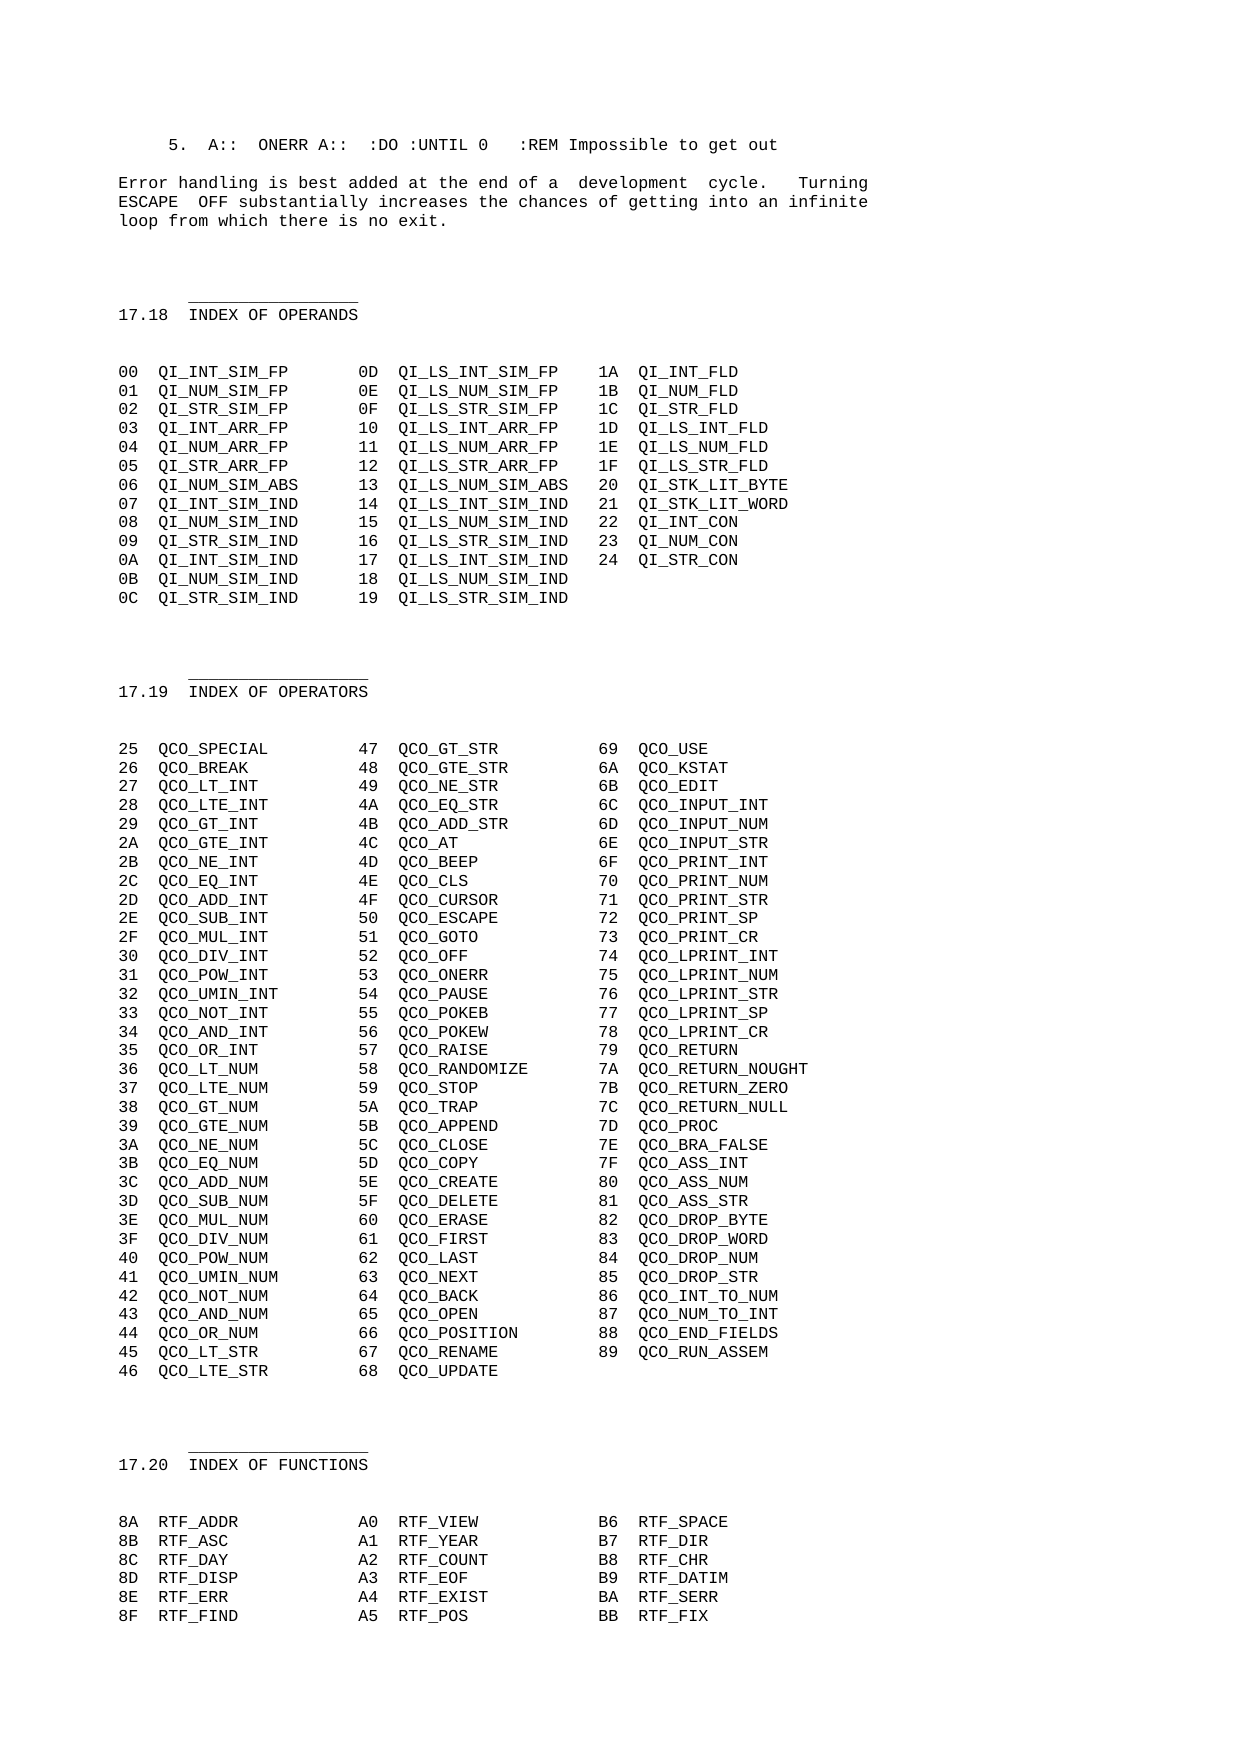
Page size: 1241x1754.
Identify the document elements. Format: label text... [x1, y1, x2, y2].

text 8C RTF_DAY A2 RTF_COUNT B8 RTF_CHR [118, 1551, 1122, 1570]
text __________________ [118, 1438, 1122, 1457]
text 37 QCO_LTE_NUM 59 QCO_STOP 7B QCO_RETURN_ZERO [118, 1080, 1122, 1098]
text 0B QI_NUM_SIM_IND 18 QI_LS_NUM_SIM_IND [118, 571, 1122, 589]
text 3B QCO_EQ_NUM 5D QCO_COPY 7F QCO_ASS_INT [118, 1155, 1122, 1174]
text 06 QI_NUM_SIM_ABS 13 QI_LS_NUM_SIM_ABS 20 QI_STK_LIT_BYTE [118, 476, 1122, 495]
text 03 QI_INT_ARR_FP 10 QI_LS_INT_ARR_FP 1D QI_LS_INT_FLD [118, 420, 1122, 439]
text 38 QCO_GT_NUM 5A QCO_TRAP 7C QCO_RETURN_NULL [118, 1098, 1122, 1117]
text 8F RTF_FIND A5 RTF_POS BB RTF_FIX [118, 1608, 1122, 1626]
text 17.18 INDEX OF OPERANDS [118, 307, 1122, 326]
text 25 QCO_SPECIAL 47 QCO_GT_STR 69 QCO_USE [118, 740, 1122, 759]
text 2A QCO_GTE_INT 4C QCO_AT 6E QCO_INPUT_STR [118, 834, 1122, 853]
text 2C QCO_EQ_INT 4E QCO_CLS 70 QCO_PRINT_NUM [118, 872, 1122, 891]
text 26 QCO_BREAK 48 QCO_GTE_STR 6A QCO_KSTAT [118, 759, 1122, 778]
text 44 QCO_OR_NUM 66 QCO_POSITION 88 QCO_END_FIELDS [118, 1325, 1122, 1344]
text _________________ [118, 288, 1122, 307]
text 28 QCO_LTE_INT 4A QCO_EQ_STR 6C QCO_INPUT_INT [118, 797, 1122, 816]
text ESCAPE OFF substantially increases the chances of getting into an infinite [118, 193, 1122, 212]
text 45 QCO_LT_STR 67 QCO_RENAME 89 QCO_RUN_ASSEM [118, 1344, 1122, 1362]
text 08 QI_NUM_SIM_IND 15 QI_LS_NUM_SIM_IND 22 QI_INT_CON [118, 514, 1122, 533]
text 04 QI_NUM_ARR_FP 11 QI_LS_NUM_ARR_FP 1E QI_LS_NUM_FLD [118, 439, 1122, 457]
text 2F QCO_MUL_INT 51 QCO_GOTO 73 QCO_PRINT_CR [118, 929, 1122, 948]
text 42 QCO_NOT_NUM 64 QCO_BACK 86 QCO_INT_TO_NUM [118, 1287, 1122, 1306]
text 17.19 INDEX OF OPERATORS [118, 684, 1122, 703]
text 46 QCO_LTE_STR 68 QCO_UPDATE [118, 1362, 1122, 1381]
text 02 QI_STR_SIM_FP 0F QI_LS_STR_SIM_FP 1C QI_STR_FLD [118, 401, 1122, 420]
text 3A QCO_NE_NUM 5C QCO_CLOSE 7E QCO_BRA_FALSE [118, 1136, 1122, 1155]
text 32 QCO_UMIN_INT 54 QCO_PAUSE 76 QCO_LPRINT_STR [118, 985, 1122, 1004]
text 41 QCO_UMIN_NUM 63 QCO_NEXT 85 QCO_DROP_STR [118, 1268, 1122, 1287]
text 09 QI_STR_SIM_IND 16 QI_LS_STR_SIM_IND 23 QI_NUM_CON [118, 533, 1122, 552]
text 0C QI_STR_SIM_IND 19 QI_LS_STR_SIM_IND [118, 589, 1122, 608]
text 29 QCO_GT_INT 4B QCO_ADD_STR 6D QCO_INPUT_NUM [118, 816, 1122, 834]
text 35 QCO_OR_INT 57 QCO_RAISE 79 QCO_RETURN [118, 1042, 1122, 1061]
text 3F QCO_DIV_NUM 61 QCO_FIRST 83 QCO_DROP_WORD [118, 1231, 1122, 1249]
text __________________ [118, 665, 1122, 684]
text 27 QCO_LT_INT 49 QCO_NE_STR 6B QCO_EDIT [118, 778, 1122, 797]
text 8D RTF_DISP A3 RTF_EOF B9 RTF_DATIM [118, 1570, 1122, 1589]
text 2B QCO_NE_INT 4D QCO_BEEP 6F QCO_PRINT_INT [118, 853, 1122, 872]
text 5. A:: ONERR A:: :DO :UNTIL 0 :REM Impossible to get out [118, 137, 1122, 156]
text 0A QI_INT_SIM_IND 17 QI_LS_INT_SIM_IND 24 QI_STR_CON [118, 552, 1122, 571]
text 3E QCO_MUL_NUM 60 QCO_ERASE 82 QCO_DROP_BYTE [118, 1212, 1122, 1231]
text 33 QCO_NOT_INT 55 QCO_POKEB 77 QCO_LPRINT_SP [118, 1004, 1122, 1023]
text 40 QCO_POW_NUM 62 QCO_LAST 84 QCO_DROP_NUM [118, 1249, 1122, 1268]
text 8A RTF_ADDR A0 RTF_VIEW B6 RTF_SPACE [118, 1513, 1122, 1532]
text 3D QCO_SUB_NUM 5F QCO_DELETE 81 QCO_ASS_STR [118, 1193, 1122, 1212]
text 8B RTF_ASC A1 RTF_YEAR B7 RTF_DIR [118, 1532, 1122, 1551]
text 3C QCO_ADD_NUM 5E QCO_CREATE 80 QCO_ASS_NUM [118, 1174, 1122, 1193]
text 2E QCO_SUB_INT 50 QCO_ESCAPE 72 QCO_PRINT_SP [118, 910, 1122, 929]
text 01 QI_NUM_SIM_FP 0E QI_LS_NUM_SIM_FP 1B QI_NUM_FLD [118, 382, 1122, 401]
text 30 QCO_DIV_INT 52 QCO_OFF 74 QCO_LPRINT_INT [118, 948, 1122, 967]
text 2D QCO_ADD_INT 4F QCO_CURSOR 71 QCO_PRINT_STR [118, 891, 1122, 910]
text Error handling is best added at the end of a development cycle. Turning [118, 175, 1122, 193]
text loop from which there is no exit. [118, 212, 1122, 231]
text 34 QCO_AND_INT 56 QCO_POKEW 78 QCO_LPRINT_CR [118, 1023, 1122, 1042]
text 31 QCO_POW_INT 53 QCO_ONERR 75 QCO_LPRINT_NUM [118, 967, 1122, 985]
text 05 QI_STR_ARR_FP 12 QI_LS_STR_ARR_FP 1F QI_LS_STR_FLD [118, 457, 1122, 476]
text 39 QCO_GTE_NUM 5B QCO_APPEND 7D QCO_PROC [118, 1117, 1122, 1136]
text 8E RTF_ERR A4 RTF_EXIST BA RTF_SERR [118, 1589, 1122, 1608]
text 17.20 INDEX OF FUNCTIONS [118, 1457, 1122, 1476]
text 00 QI_INT_SIM_FP 0D QI_LS_INT_SIM_FP 1A QI_INT_FLD [118, 363, 1122, 382]
text 07 QI_INT_SIM_IND 14 QI_LS_INT_SIM_IND 21 QI_STK_LIT_WORD [118, 495, 1122, 514]
text 43 QCO_AND_NUM 65 QCO_OPEN 87 QCO_NUM_TO_INT [118, 1306, 1122, 1325]
text 36 QCO_LT_NUM 58 QCO_RANDOMIZE 7A QCO_RETURN_NOUGHT [118, 1061, 1122, 1080]
